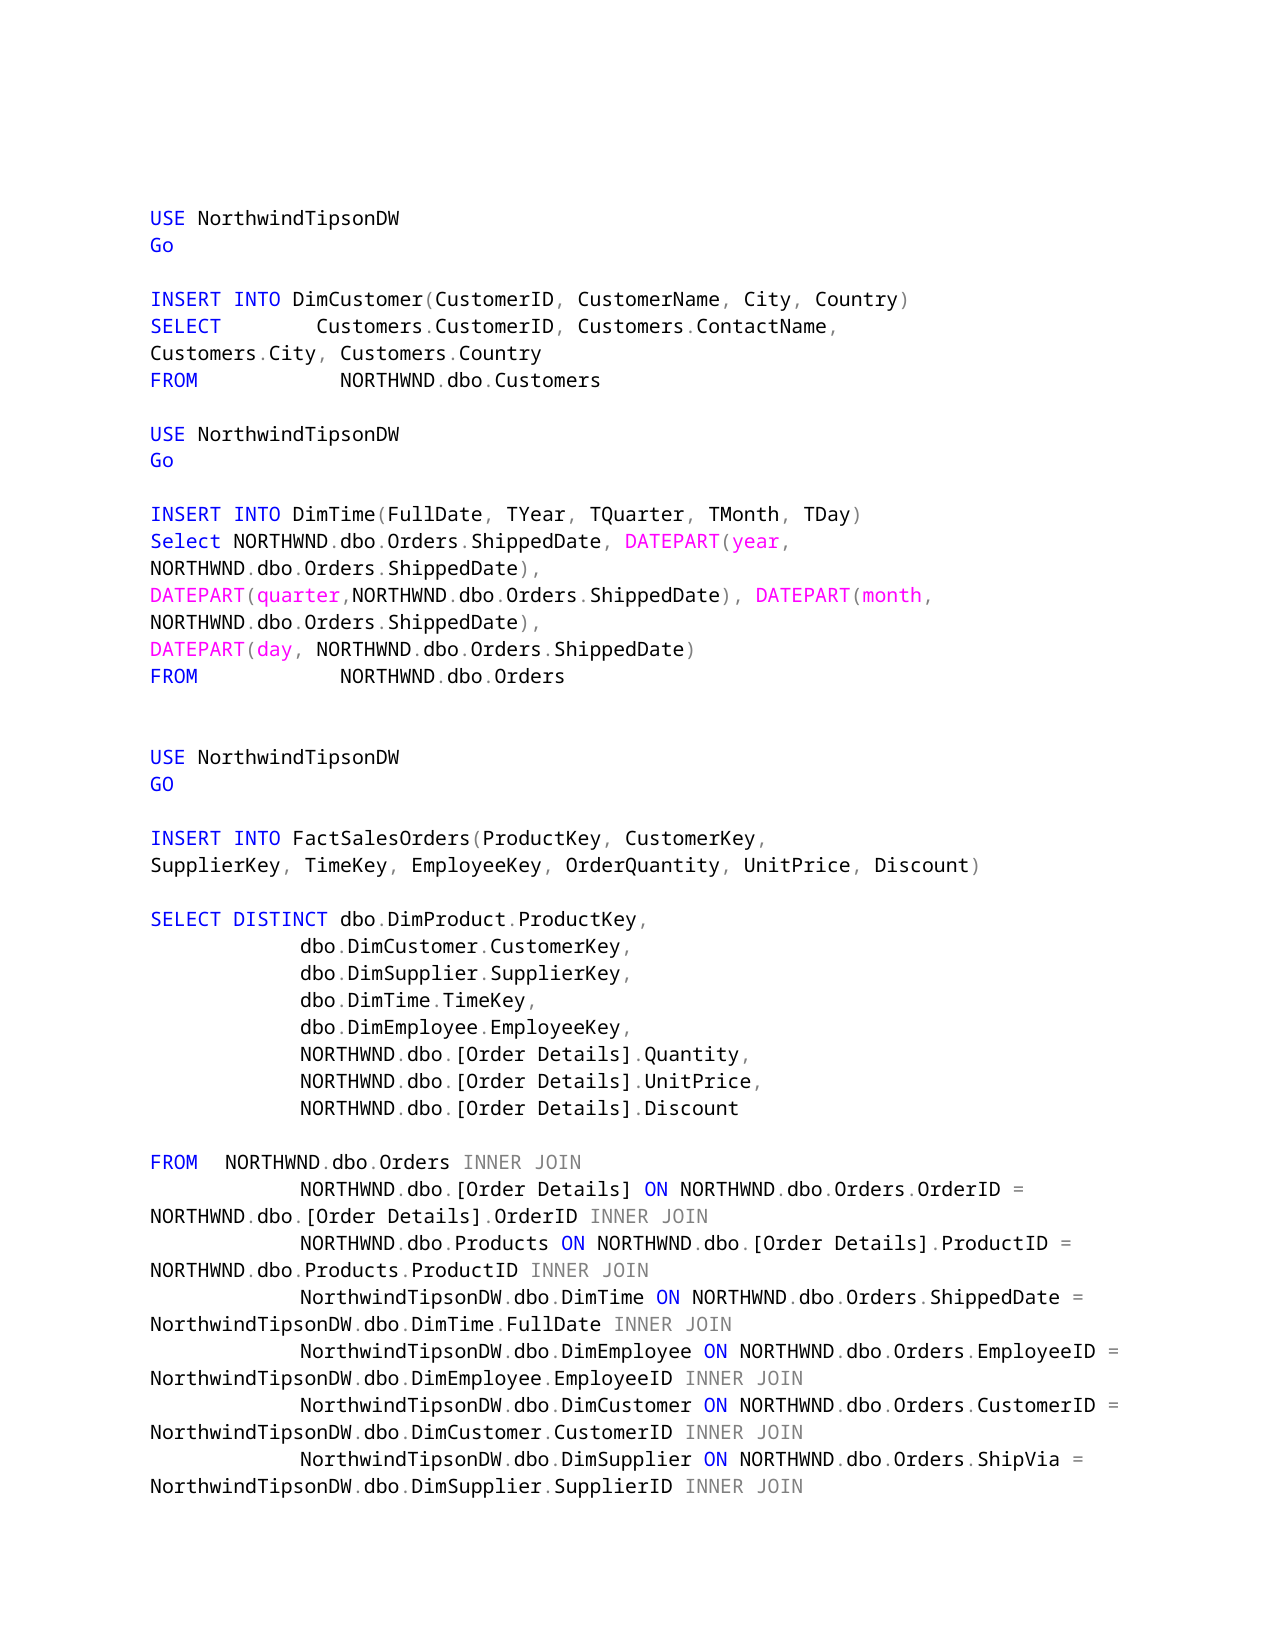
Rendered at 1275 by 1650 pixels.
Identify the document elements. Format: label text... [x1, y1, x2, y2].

text SELECT Customers.CustomerID, Customers.ContactName, [150, 312, 1125, 339]
text INSERT INTO DimCustomer(CustomerID, CustomerName, City, Country) [150, 285, 1125, 312]
text dbo.DimSupplier.SupplierKey, [150, 959, 1125, 986]
text Go [150, 447, 1125, 474]
text dbo.DimCustomer.CustomerKey, [150, 932, 1125, 959]
text NORTHWND.dbo.[Order Details] ON NORTHWND.dbo.Orders.OrderID = NORTHWND.dbo.[Order Details].OrderID INNER JOIN [150, 1175, 1125, 1229]
text NorthwindTipsonDW.dbo.DimCustomer ON NORTHWND.dbo.Orders.CustomerID = NorthwindTipsonDW.dbo.DimCustomer.CustomerID INNER JOIN [150, 1391, 1125, 1445]
text Customers.City, Customers.Country [150, 339, 1125, 366]
text GO [150, 771, 1125, 797]
text NORTHWND.dbo.[Order Details].Quantity, [150, 1040, 1125, 1067]
text USE NorthwindTipsonDW [150, 420, 1125, 447]
text NORTHWND.dbo.[Order Details].Discount [150, 1094, 1125, 1121]
text Go [150, 231, 1125, 258]
text USE NorthwindTipsonDW [150, 204, 1125, 231]
text FROM NORTHWND.dbo.Orders INNER JOIN [150, 1148, 1125, 1175]
text NORTHWND.dbo.Products ON NORTHWND.dbo.[Order Details].ProductID = NORTHWND.dbo.Products.ProductID INNER JOIN [150, 1229, 1125, 1283]
text INSERT INTO DimTime(FullDate, TYear, TQuarter, TMonth, TDay) [150, 501, 1125, 528]
text dbo.DimEmployee.EmployeeKey, [150, 1013, 1125, 1040]
text SupplierKey, TimeKey, EmployeeKey, OrderQuantity, UnitPrice, Discount) [150, 851, 1125, 878]
text FROM NORTHWND.dbo.Customers [150, 366, 1125, 393]
text NORTHWND.dbo.[Order Details].UnitPrice, [150, 1067, 1125, 1094]
text NorthwindTipsonDW.dbo.DimTime ON NORTHWND.dbo.Orders.ShippedDate = NorthwindTipsonDW.dbo.DimTime.FullDate INNER JOIN [150, 1283, 1125, 1337]
text NorthwindTipsonDW.dbo.DimEmployee ON NORTHWND.dbo.Orders.EmployeeID = NorthwindTipsonDW.dbo.DimEmployee.EmployeeID INNER JOIN [150, 1337, 1125, 1391]
text SELECT DISTINCT dbo.DimProduct.ProductKey, [150, 905, 1125, 932]
text Select NORTHWND.dbo.Orders.ShippedDate, DATEPART(year, NORTHWND.dbo.Orders.ShippedDate), DATEPART(quarter,NORTHWND.dbo.Orders.ShippedDate), DATEPART(month, NORTHWND.dbo.Orders.ShippedDate), [150, 528, 1125, 636]
text FROM NORTHWND.dbo.Orders [150, 663, 1125, 689]
text DATEPART(day, NORTHWND.dbo.Orders.ShippedDate) [150, 636, 1125, 663]
text dbo.DimTime.TimeKey, [150, 986, 1125, 1013]
text USE NorthwindTipsonDW [150, 743, 1125, 771]
text INSERT INTO FactSalesOrders(ProductKey, CustomerKey, [150, 824, 1125, 851]
text NorthwindTipsonDW.dbo.DimSupplier ON NORTHWND.dbo.Orders.ShipVia = NorthwindTipsonDW.dbo.DimSupplier.SupplierID INNER JOIN [150, 1445, 1125, 1499]
